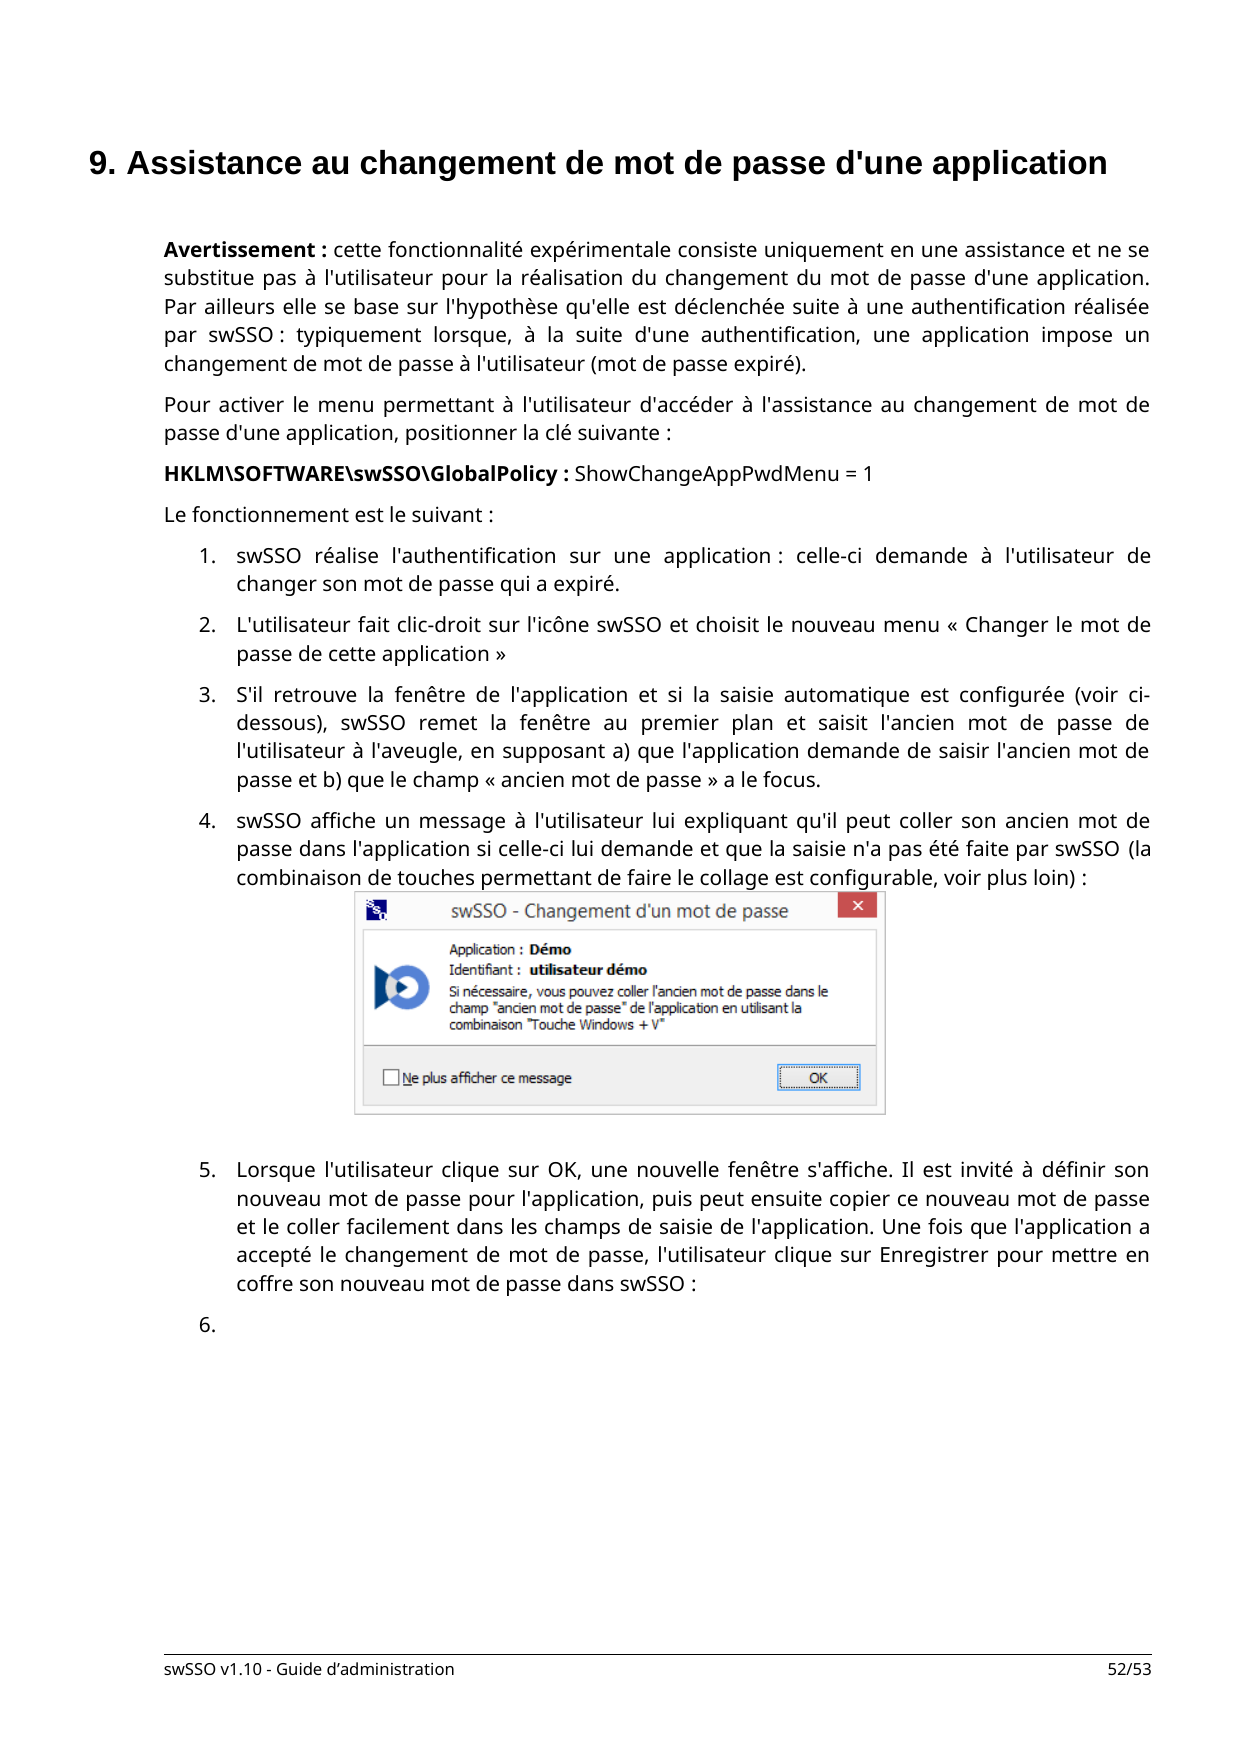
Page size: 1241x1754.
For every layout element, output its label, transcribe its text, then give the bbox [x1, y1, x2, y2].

picture [354, 891, 886, 1115]
text Avertissement : cette fonctionnalité expérimentale consiste uniquement en une assistance et ne se substitue pas à l'utilisateur pour la réalisation du changement du mot de passe d'une application. Par ailleurs elle se base sur l'hypothèse qu'elle est déclenchée suite à une authentification réalisée par swSSO : typiquement lorsque, à la suite d'une authentification, une application impose un changement de mot de passe à l'utilisateur (mot de passe expiré). [164, 235, 1152, 377]
list Lorsque l'utilisateur clique sur OK, une nouvelle fenêtre s'affiche. Il est invité à définir son nouveau mot de passe pour l'application, puis peut ensuite copier ce nouveau mot de passe et le coller facilement dans les champs de saisie de l'application. Une fois que l'application a accepté le changement de mot de passe, l'utilisateur clique sur Enregistrer pour mettre en coffre son nouveau mot de passe dans swSSO : [199, 1155, 1152, 1297]
list swSSO réalise l'authentification sur une application : celle-ci demande à l'utilisateur de changer son mot de passe qui a expiré. [199, 541, 1152, 598]
list L'utilisateur fait clic-droit sur l'icône swSSO et choisit le nouveau menu « Changer le mot de passe de cette application » [199, 610, 1152, 667]
subtitle Assistance au changement de mot de passe d'une application [89, 143, 1152, 182]
list S'il retrouve la fenêtre de l'application et si la saisie automatique est configurée (voir ci-dessous), swSSO remet la fenêtre au premier plan et saisit l'ancien mot de passe de l'utilisateur à l'aveugle, en supposant a) que l'application demande de saisir l'ancien mot de passe et b) que le champ « ancien mot de passe » a le focus. [199, 680, 1152, 793]
text Le fonctionnement est le suivant : [164, 500, 1152, 528]
list swSSO affiche un message à l'utilisateur lui expliquant qu'il peut coller son ancien mot de passe dans l'application si celle-ci lui demande et que la saisie n'a pas été faite par swSSO (la combinaison de touches permettant de faire le collage est configurable, voir plus loin) : [199, 806, 1152, 891]
text Pour activer le menu permettant à l'utilisateur d'accéder à l'assistance au changement de mot de passe d'une application, positionner la clé suivante : [164, 390, 1152, 447]
text HKLM\SOFTWARE\swSSO\GlobalPolicy : ShowChangeAppPwdMenu = 1 [164, 459, 1152, 487]
